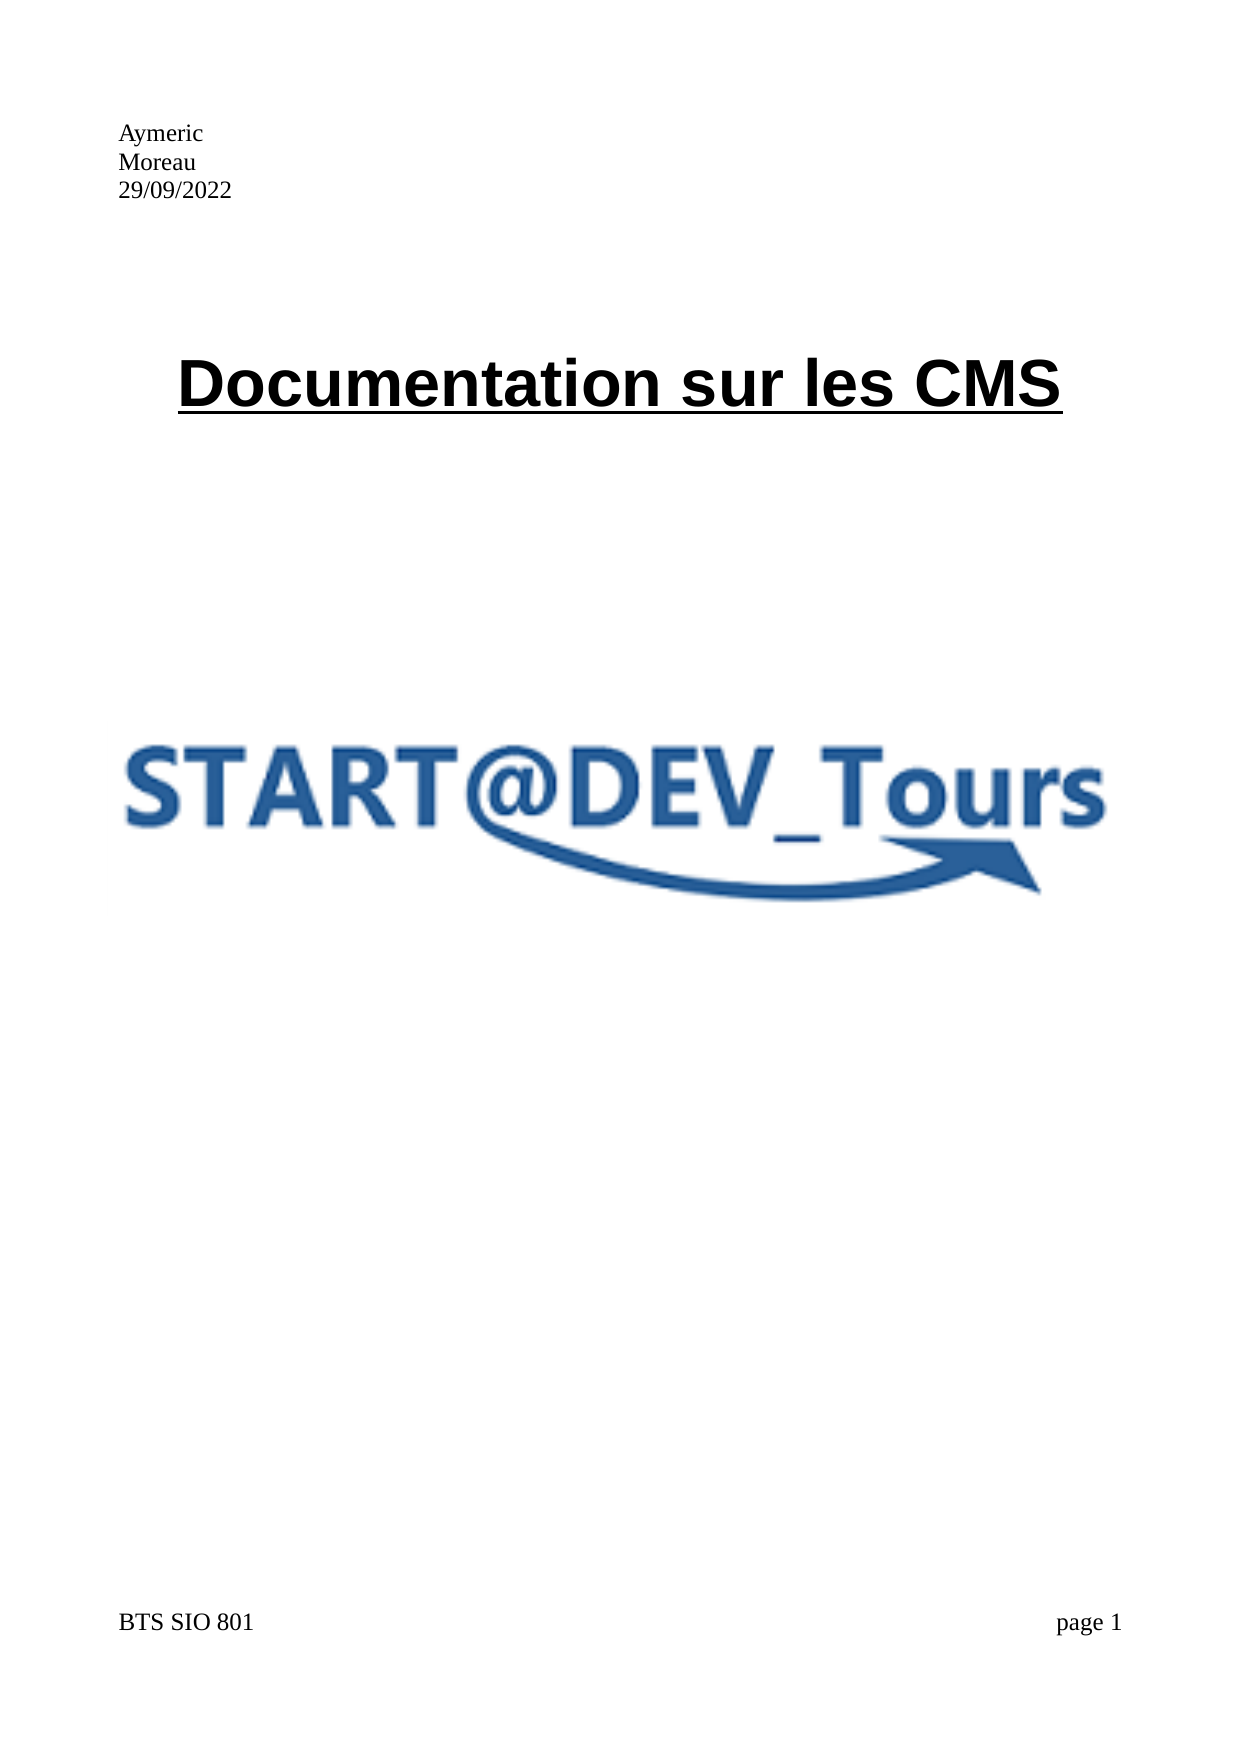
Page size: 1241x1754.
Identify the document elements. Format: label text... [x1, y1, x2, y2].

picture [106, 721, 1134, 916]
text 29/09/2022 [118, 176, 1122, 204]
subtitle Documentation sur les CMS [118, 344, 1122, 421]
text Aymeric [118, 118, 1122, 147]
text Moreau [118, 147, 1122, 176]
